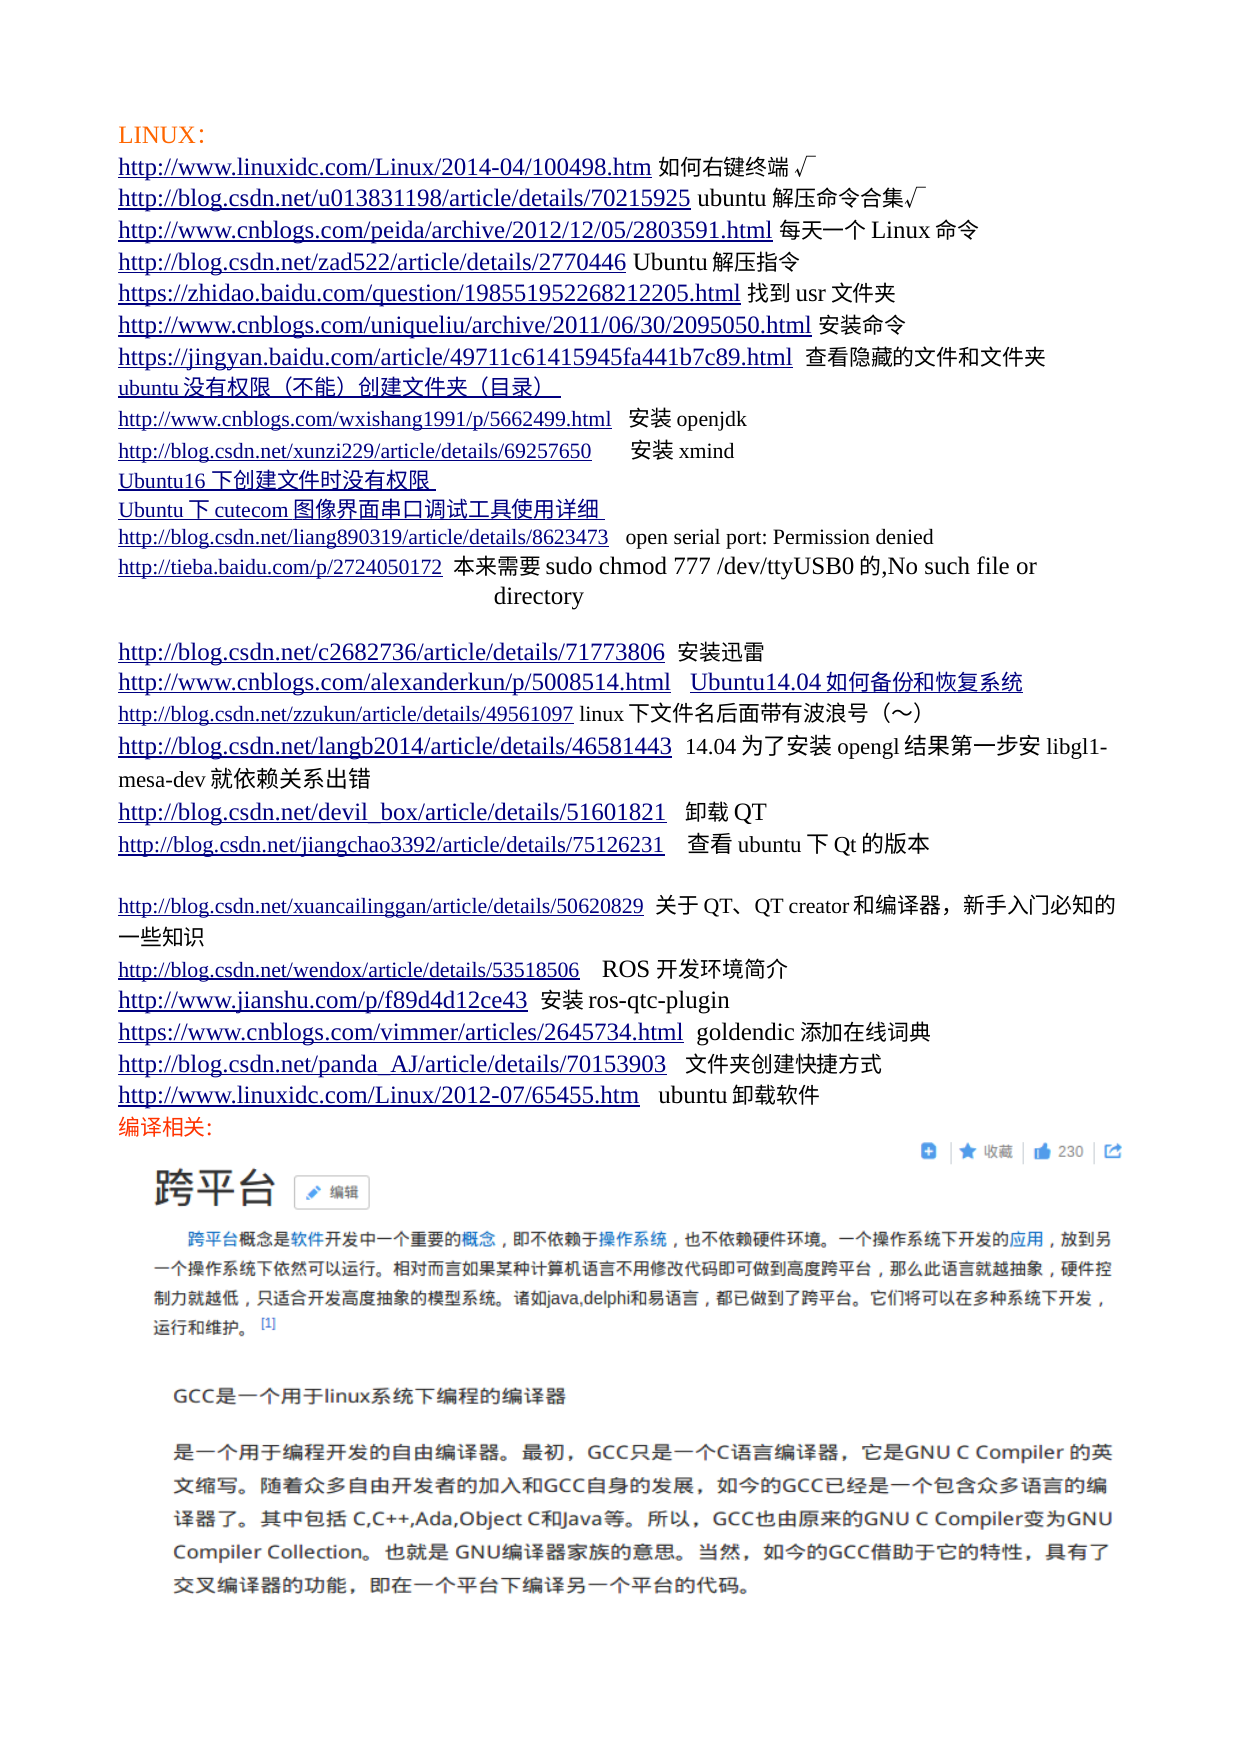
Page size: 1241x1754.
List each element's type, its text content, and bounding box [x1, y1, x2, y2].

text http://tieba.baidu.com/p/2724050172 本来需要sudo chmod 777 /dev/ttyUSB0的,No such file or [118, 549, 1122, 581]
text https://www.cnblogs.com/vimmer/articles/2645734.html goldendic添加在线词典 [118, 1015, 1122, 1047]
subtitle Ubuntu下cutecom图像界面串口调试工具使用详细 [118, 494, 1122, 524]
text directory [118, 581, 1122, 610]
text http://blog.csdn.net/wendox/article/details/53518506 ROS 开发环境简介 [118, 952, 1122, 983]
text http://www.cnblogs.com/alexanderkun/p/5008514.html Ubuntu14.04如何备份和恢复系统 [118, 667, 1122, 696]
text http://blog.csdn.net/u013831198/article/details/70215925 ubuntu 解压命令合集√ [118, 181, 1122, 213]
text http://blog.csdn.net/panda_AJ/article/details/70153903 文件夹创建快捷方式 [118, 1047, 1122, 1078]
text 编译相关: [118, 1110, 1122, 1141]
text http://blog.csdn.net/xunzi229/article/details/69257650 安装xmind [118, 433, 1122, 464]
text http://blog.csdn.net/zad522/article/details/2770446 Ubuntu解压指令 [118, 245, 1122, 276]
text http://www.linuxidc.com/Linux/2012-07/65455.htm ubuntu卸载软件 [118, 1078, 1122, 1110]
text https://jingyan.baidu.com/article/49711c61415945fa441b7c89.html 查看隐藏的文件和文件夹 [118, 340, 1122, 371]
text http://www.cnblogs.com/wxishang1991/p/5662499.html 安装openjdk [118, 401, 1122, 433]
subtitle http://blog.csdn.net/jiangchao3392/article/details/75126231 查看ubuntu下Qt的版本 [118, 826, 1122, 859]
picture [158, 1375, 1128, 1617]
subtitle http://blog.csdn.net/zzukun/article/details/49561097 linux下文件名后面带有波浪号（～） [118, 696, 1122, 728]
subtitle http://blog.csdn.net/xuancailinggan/article/details/50620829 关于QT、QT creator和编译器，新手入门必知的一些知识 [118, 888, 1122, 952]
subtitle Ubuntu16 下创建文件时没有权限 [118, 464, 1122, 494]
text LINUX： [118, 118, 1122, 150]
text http://www.cnblogs.com/uniqueliu/archive/2011/06/30/2095050.html 安装命令 [118, 308, 1122, 340]
text https://zhidao.baidu.com/question/198551952268212205.html 找到usr文件夹 [118, 276, 1122, 308]
text http://www.linuxidc.com/Linux/2014-04/100498.htm 如何右键终端 √ [118, 150, 1122, 181]
text http://www.cnblogs.com/peida/archive/2012/12/05/2803591.html 每天一个Linux命令 [118, 213, 1122, 245]
text http://blog.csdn.net/c2682736/article/details/71773806 安装迅雷 [118, 635, 1122, 667]
picture [118, 1141, 1123, 1351]
text http://www.jianshu.com/p/f89d4d12ce43 安装ros-qtc-plugin [118, 983, 1122, 1015]
subtitle ubuntu没有权限（不能）创建文件夹（目录） [118, 371, 1122, 401]
subtitle http://blog.csdn.net/liang890319/article/details/8623473 open serial port: Permission denied [118, 524, 1122, 549]
text http://blog.csdn.net/langb2014/article/details/46581443 14.04为了安装opengl结果第一步安libgl1-mesa-dev就依赖关系出错 [118, 728, 1122, 794]
text http://blog.csdn.net/devil_box/article/details/51601821 卸载QT [118, 794, 1122, 826]
